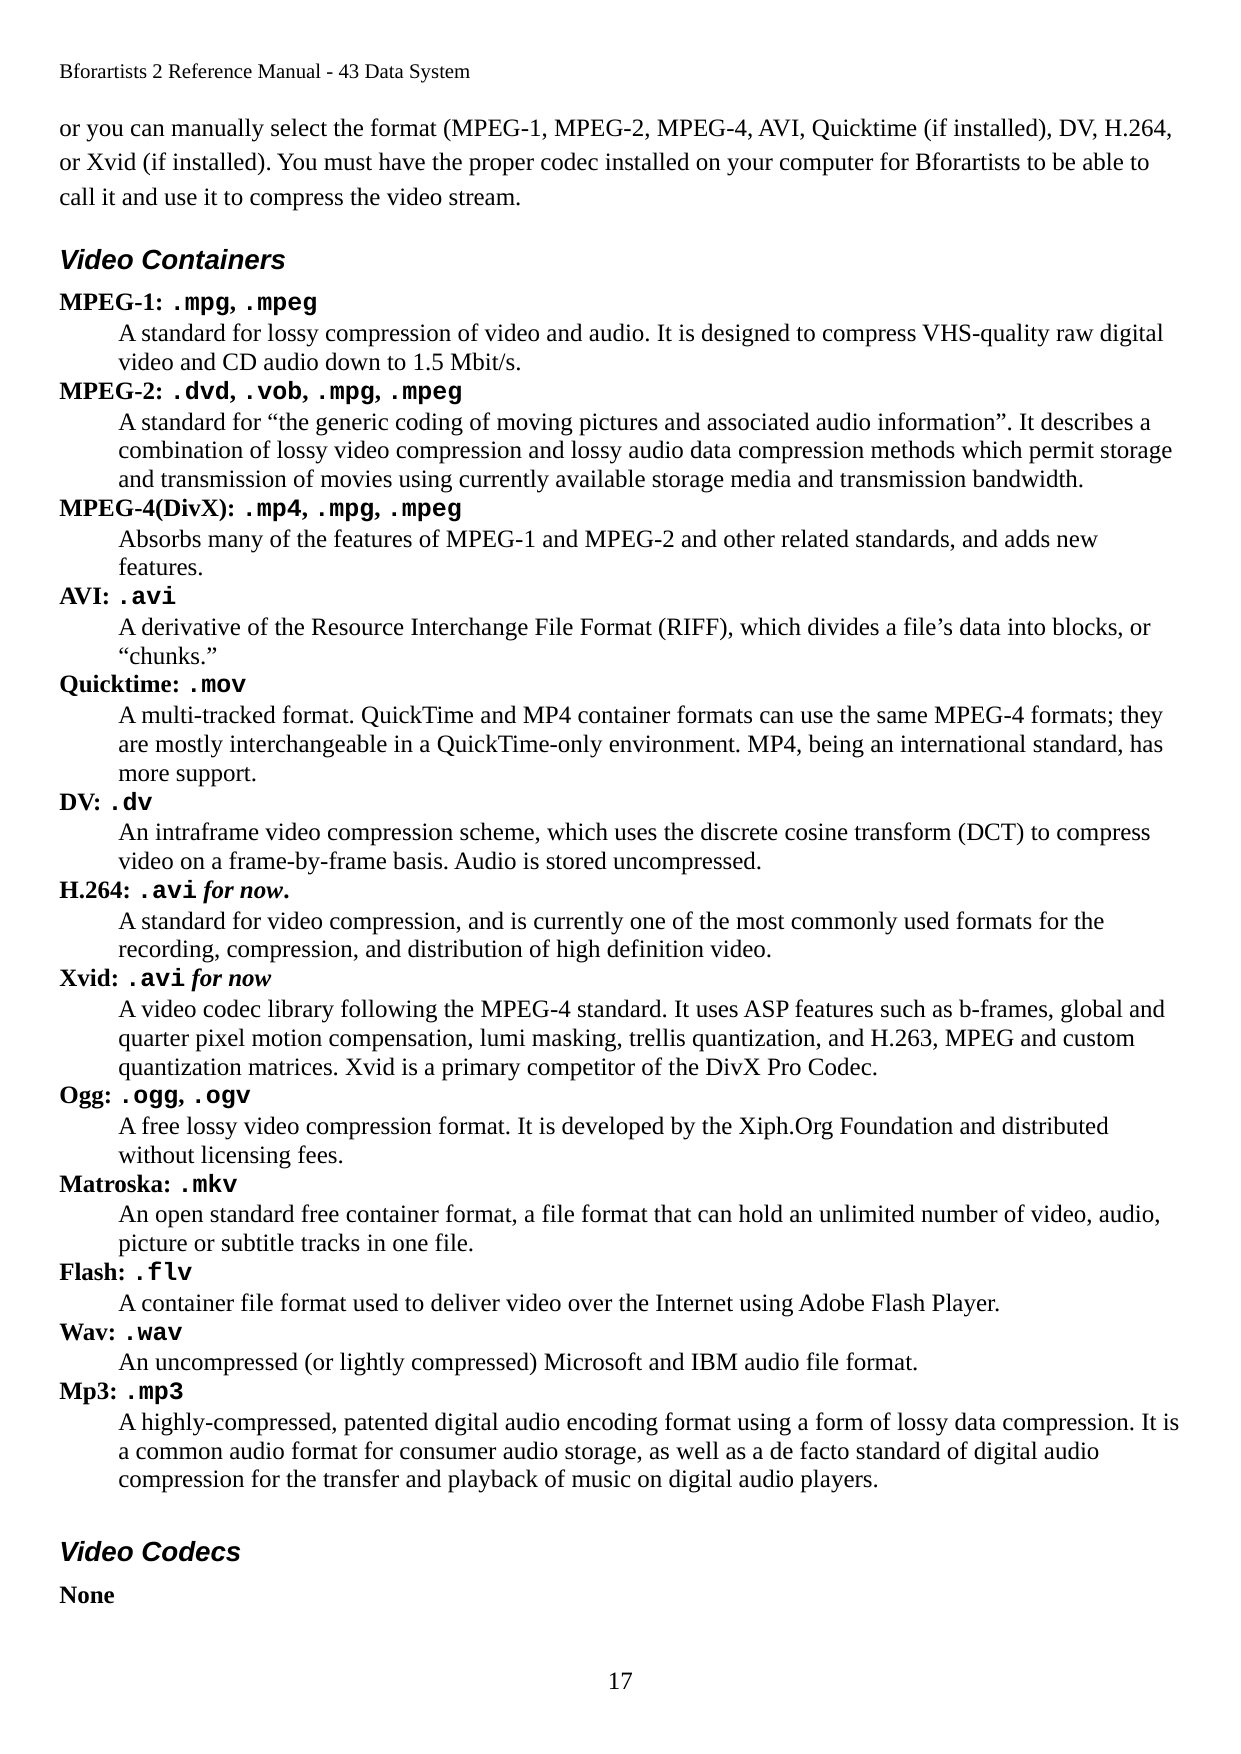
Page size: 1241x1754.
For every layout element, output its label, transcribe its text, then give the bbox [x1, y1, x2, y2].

list An intraframe video compression scheme, which uses the discrete cosine transform (DCT) to compress video on a frame-by-frame basis. Audio is stored uncompressed. [118, 817, 1181, 875]
subtitle DV: .dv [59, 787, 1181, 817]
subtitle Video Codecs [59, 1535, 1181, 1567]
subtitle MPEG-1: .mpg, .mpeg [59, 287, 1181, 318]
list A standard for “the generic coding of moving pictures and associated audio information”. It describes a combination of lossy video compression and lossy audio data compression methods which permit storage and transmission of movies using currently available storage media and transmission bandwidth. [118, 407, 1181, 493]
subtitle Ogg: .ogg, .ogv [59, 1080, 1181, 1111]
subtitle MPEG-4(DivX): .mp4, .mpg, .mpeg [59, 493, 1181, 524]
list Absorbs many of the features of MPEG-1 and MPEG-2 and other related standards, and adds new features. [118, 524, 1181, 581]
list A standard for video compression, and is currently one of the most commonly used formats for the recording, compression, and distribution of high definition video. [118, 906, 1181, 963]
subtitle H.264: .avi for now. [59, 875, 1181, 906]
subtitle Video Containers [59, 243, 1181, 275]
list An uncompressed (or lightly compressed) Microsoft and IBM audio file format. [118, 1347, 1181, 1376]
subtitle AVI: .avi [59, 581, 1181, 612]
subtitle None [59, 1580, 1181, 1608]
subtitle Mp3: .mp3 [59, 1376, 1181, 1407]
list A video codec library following the MPEG-4 standard. It uses ASP features such as b-frames, global and quarter pixel motion compensation, lumi masking, trellis quantization, and H.263, MPEG and custom quantization matrices. Xvid is a primary competitor of the DivX Pro Codec. [118, 994, 1181, 1080]
list A highly-compressed, patented digital audio encoding format using a form of lossy data compression. It is a common audio format for consumer audio storage, as well as a de facto standard of digital audio compression for the transfer and playback of music on digital audio players. [118, 1407, 1181, 1493]
list A standard for lossy compression of video and audio. It is designed to compress VHS-quality raw digital video and CD audio down to 1.5 Mbit/s. [118, 318, 1181, 376]
list An open standard free container format, a file format that can hold an unlimited number of video, audio, picture or subtitle tracks in one file. [118, 1199, 1181, 1257]
list A multi-tracked format. QuickTime and MP4 container formats can use the same MPEG-4 formats; they are mostly interchangeable in a QuickTime-only environment. MP4, being an international standard, has more support. [118, 700, 1181, 787]
subtitle Xvid: .avi for now [59, 963, 1181, 994]
list A derivative of the Resource Interchange File Format (RIFF), which divides a file’s data into blocks, or “chunks.” [118, 612, 1181, 669]
subtitle Matroska: .mkv [59, 1169, 1181, 1199]
text or you can manually select the format (MPEG-1, MPEG-2, MPEG-4, AVI, Quicktime (if installed), DV, H.264, or Xvid (if installed). You must have the proper codec installed on your computer for Bforartists to be able to call it and use it to compress the video stream. [59, 113, 1181, 210]
list A free lossy video compression format. It is developed by the Xiph.Org Foundation and distributed without licensing fees. [118, 1111, 1181, 1169]
subtitle MPEG-2: .dvd, .vob, .mpg, .mpeg [59, 376, 1181, 407]
subtitle Flash: .flv [59, 1257, 1181, 1288]
subtitle Quicktime: .mov [59, 669, 1181, 700]
subtitle Wav: .wav [59, 1317, 1181, 1347]
list A container file format used to deliver video over the Internet using Adobe Flash Player. [118, 1288, 1181, 1317]
